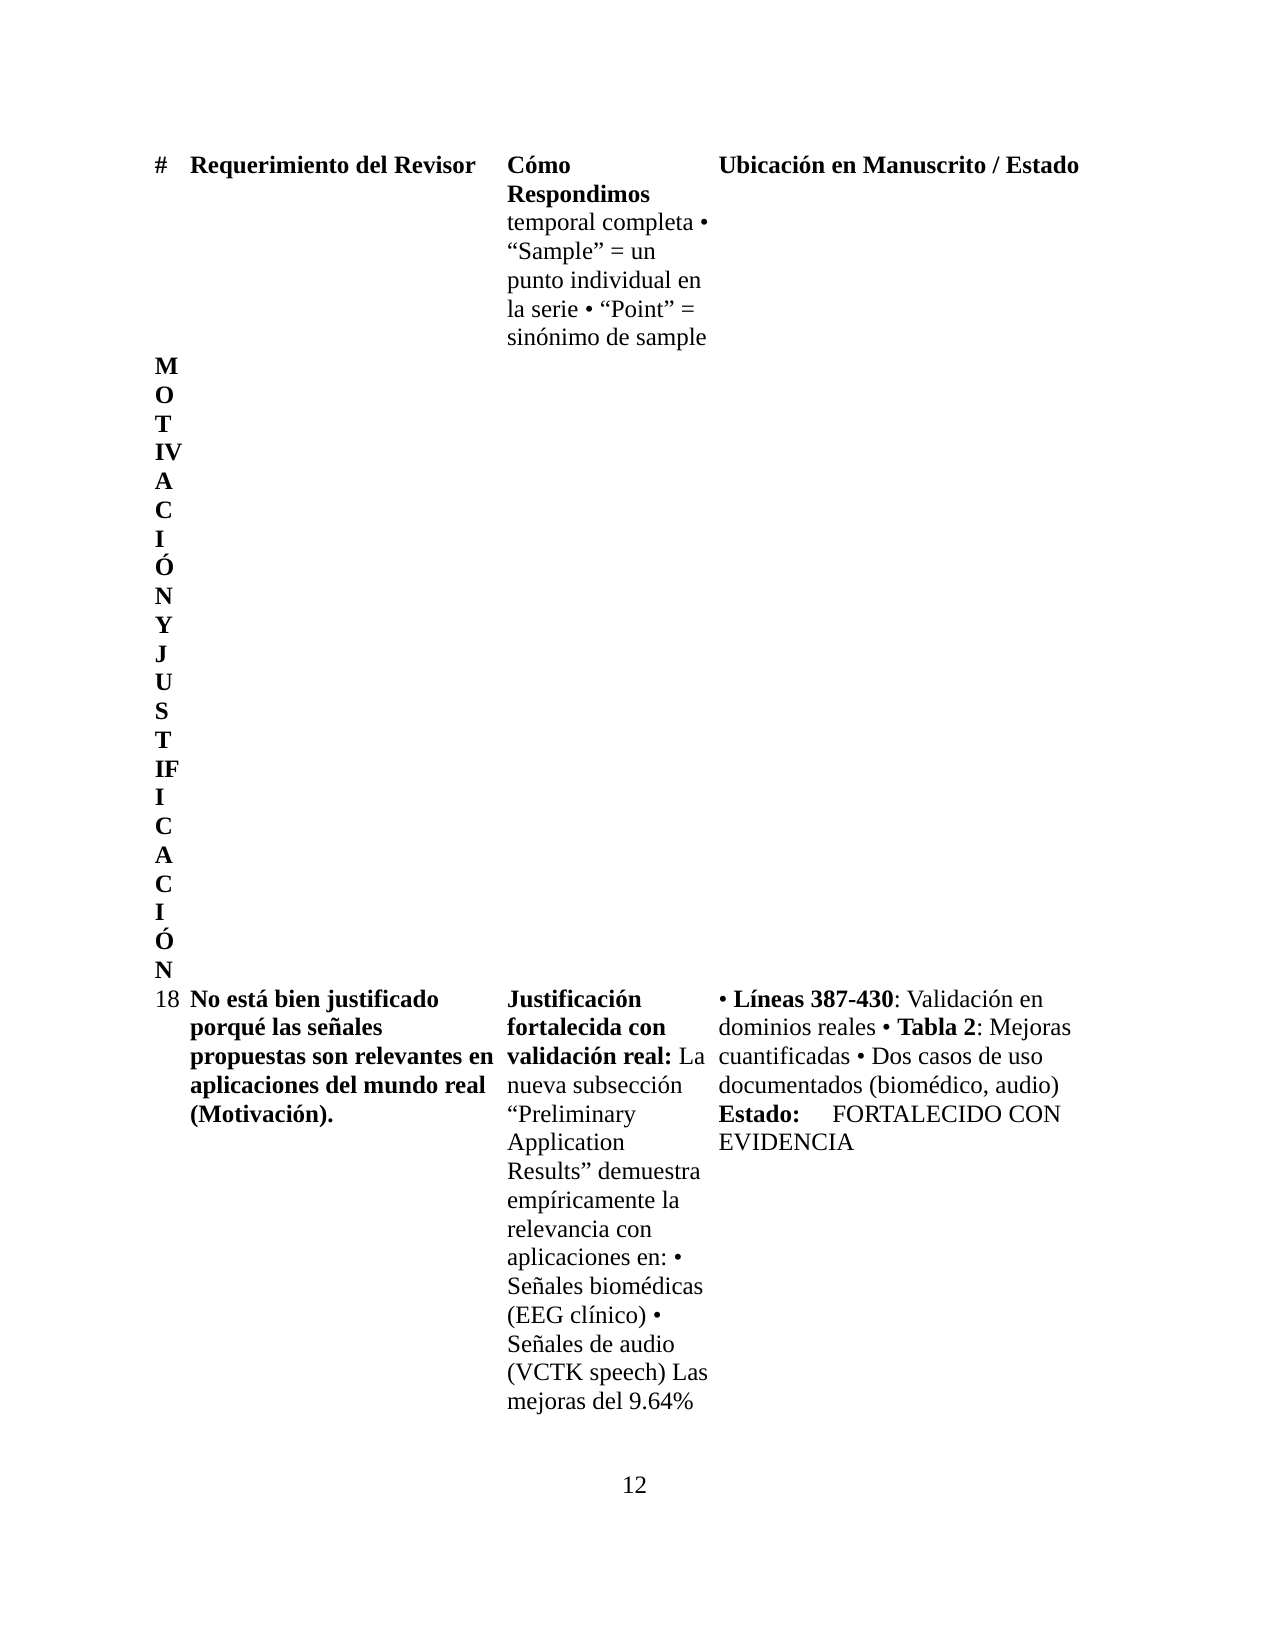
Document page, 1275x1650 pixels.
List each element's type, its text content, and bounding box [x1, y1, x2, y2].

table_cell [714, 351, 1125, 984]
table_cell [185, 208, 502, 351]
table_header Requerimiento del Revisor [185, 150, 502, 207]
table_cell [503, 351, 714, 984]
table_header Ubicación en Manuscrito / Estado [714, 150, 1125, 207]
table_cell [714, 208, 1125, 351]
table_cell [150, 208, 185, 351]
table_cell Justificación fortalecida con validación real: La nueva subsección “Preliminary Application Results” demuestra empíricamente la relevancia con aplicaciones en: • Señales biomédicas (EEG clínico) • Señales de audio (VCTK speech) Las mejoras del 9.64% [503, 984, 714, 1415]
table_header Cómo Respondimos [503, 150, 714, 207]
table_header # [150, 150, 185, 207]
table_cell temporal completa • “Sample” = un punto individual en la serie • “Point” = sinónimo de sample [503, 208, 714, 351]
table_cell 18 [150, 984, 185, 1415]
table_cell MOTIVACIÓN Y JUSTIFICACIÓN [150, 351, 185, 984]
table_cell [185, 351, 502, 984]
table_cell No está bien justificado porqué las señales propuestas son relevantes en aplicaciones del mundo real (Motivación). [185, 984, 502, 1415]
table_cell • Líneas 387-430: Validación en dominios reales • Tabla 2: Mejoras cuantificadas • Dos casos de uso documentados (biomédico, audio) Estado: ✅ FORTALECIDO CON EVIDENCIA [714, 984, 1125, 1415]
